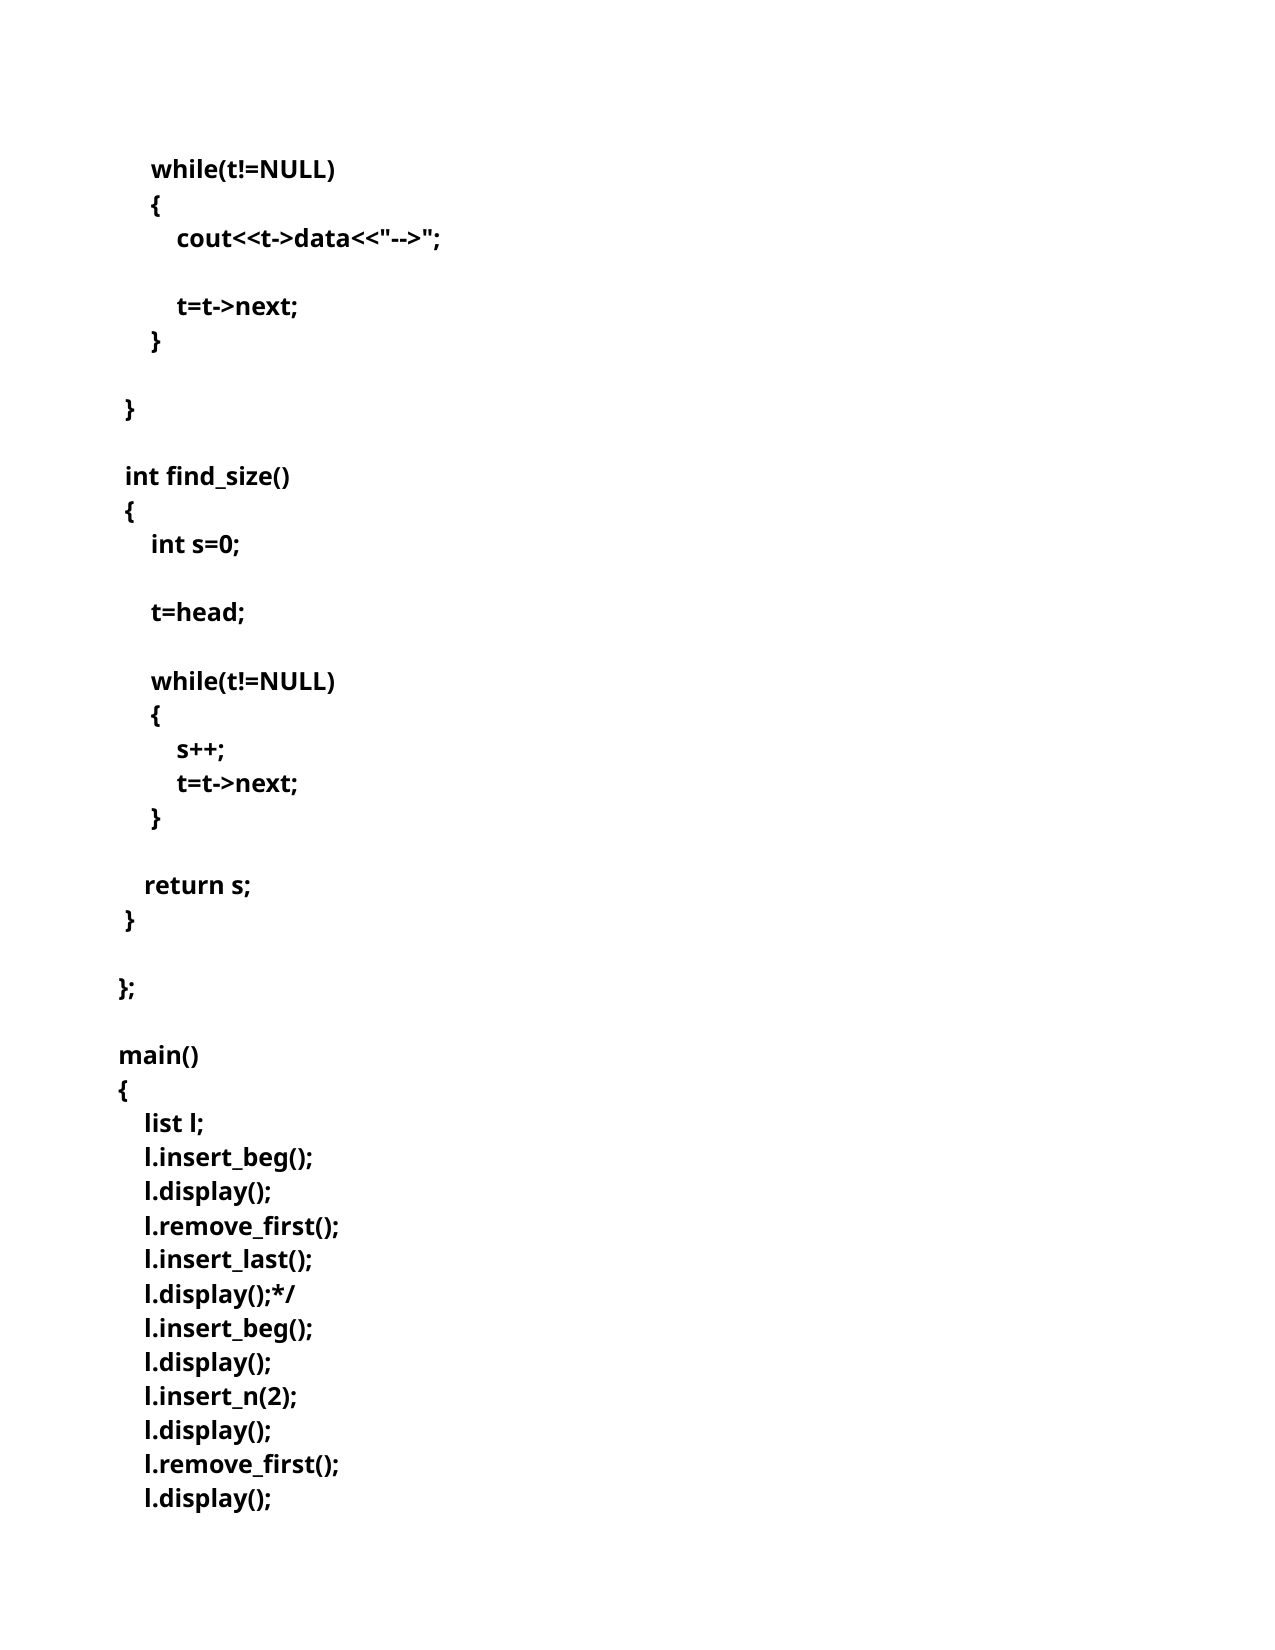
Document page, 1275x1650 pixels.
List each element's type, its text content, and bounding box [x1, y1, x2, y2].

text t=head; [118, 595, 1157, 629]
text { [118, 186, 1157, 220]
text { [118, 697, 1157, 731]
text t=t->next; [118, 288, 1157, 322]
text t=t->next; [118, 765, 1157, 799]
text l.insert_last(); [118, 1242, 1157, 1276]
text } [118, 322, 1157, 357]
text int find_size() [118, 459, 1157, 493]
text }; [118, 970, 1157, 1004]
text main() [118, 1038, 1157, 1072]
text s++; [118, 731, 1157, 765]
text l.display(); [118, 1174, 1157, 1208]
text } [118, 391, 1157, 425]
text list l; [118, 1106, 1157, 1140]
text cout<<t->data<<"-->"; [118, 220, 1157, 254]
text while(t!=NULL) [118, 663, 1157, 697]
text l.remove_first(); [118, 1208, 1157, 1242]
text { [118, 493, 1157, 527]
text l.display(); [118, 1344, 1157, 1378]
text l.display(); [118, 1481, 1157, 1515]
text return s; [118, 867, 1157, 902]
text l.remove_first(); [118, 1447, 1157, 1481]
text { [118, 1072, 1157, 1106]
text int s=0; [118, 527, 1157, 561]
text l.insert_n(2); [118, 1378, 1157, 1412]
text l.display(); [118, 1412, 1157, 1447]
text } [118, 799, 1157, 833]
text l.display();*/ [118, 1276, 1157, 1310]
text l.insert_beg(); [118, 1310, 1157, 1344]
text l.insert_beg(); [118, 1140, 1157, 1174]
text } [118, 902, 1157, 936]
text while(t!=NULL) [118, 152, 1157, 186]
